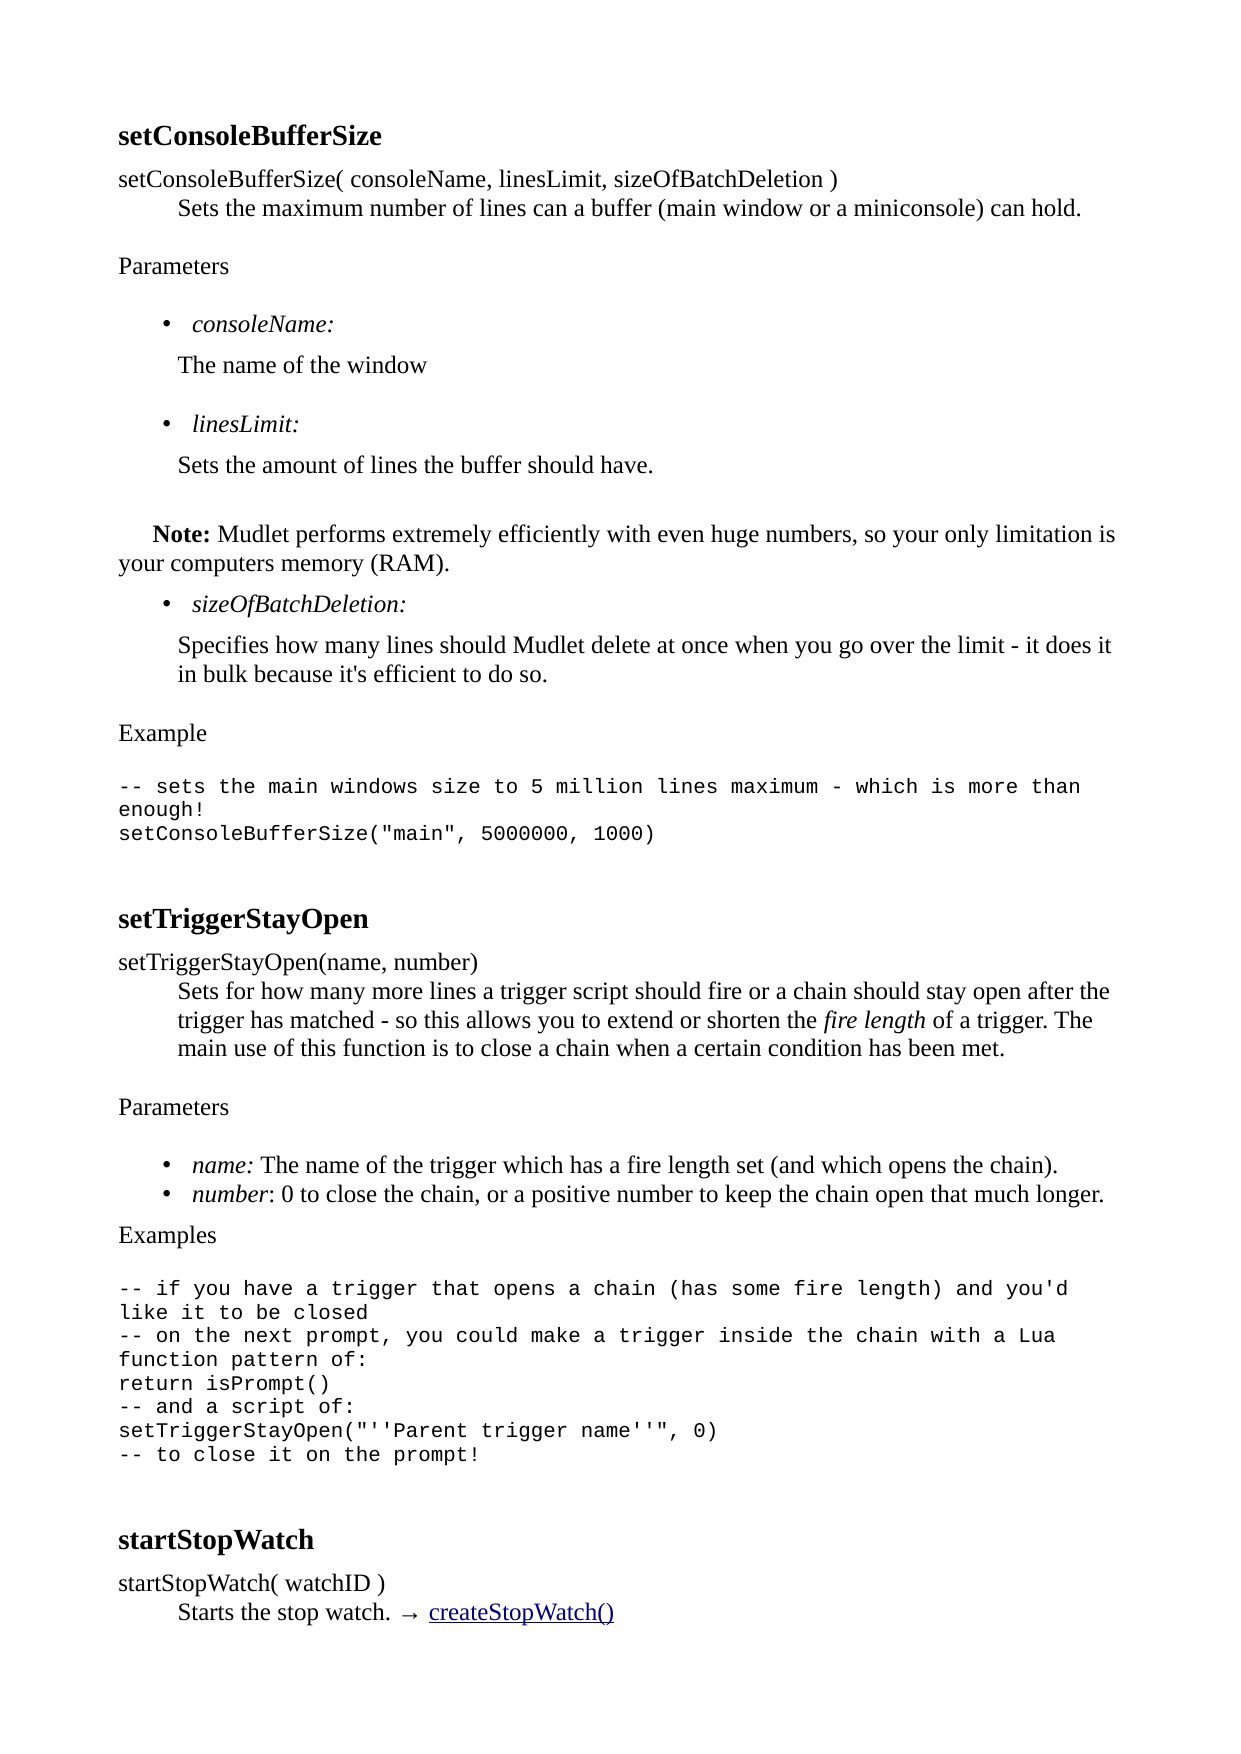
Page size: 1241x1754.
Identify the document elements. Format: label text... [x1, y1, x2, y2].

list number: 0 to close the chain, or a positive number to keep the chain open that much longer. [162, 1179, 1122, 1207]
list consoleName: [162, 309, 1122, 338]
subtitle setConsoleBufferSize( consoleName, linesLimit, sizeOfBatchDeletion ) [118, 164, 1122, 193]
list Sets for how many more lines a trigger script should fire or a chain should stay open after the trigger has matched - so this allows you to extend or shorten the fire length of a trigger. The main use of this function is to close a chain when a certain condition has been met. [177, 976, 1122, 1062]
subtitle Parameters [118, 1092, 1122, 1121]
subtitle startStopWatch [118, 1522, 1122, 1555]
subtitle setTriggerStayOpen(name, number) [118, 947, 1122, 976]
subtitle Parameters [118, 251, 1122, 280]
list Sets the maximum number of lines can a buffer (main window or a miniconsole) can hold. [177, 193, 1122, 222]
subtitle startStopWatch( watchID ) [118, 1568, 1122, 1597]
text -- if you have a trigger that opens a chain (has some fire length) and you'd like it to be closed [118, 1278, 1122, 1326]
text setTriggerStayOpen("''Parent trigger name''", 0) [118, 1420, 1122, 1444]
text setConsoleBufferSize("main", 5000000, 1000) [118, 823, 1122, 847]
list The name of the window [177, 351, 1122, 379]
text -- sets the main windows size to 5 million lines maximum - which is more than enough! [118, 776, 1122, 823]
subtitle Examples [118, 1220, 1122, 1249]
list Specifies how many lines should Mudlet delete at once when you go over the limit - it does it in bulk because it's efficient to do so. [177, 631, 1122, 688]
list sizeOfBatchDeletion: [162, 589, 1122, 618]
text -- and a script of: [118, 1396, 1122, 1420]
list linesLimit: [162, 409, 1122, 438]
text -- to close it on the prompt! [118, 1444, 1122, 1467]
text Note: Mudlet performs extremely efficiently with even huge numbers, so your only limitation is your computers memory (RAM). [118, 508, 1122, 577]
subtitle setTriggerStayOpen [118, 901, 1122, 935]
list Sets the amount of lines the buffer should have. [177, 450, 1122, 479]
list Starts the stop watch. → createStopWatch() [177, 1597, 1122, 1625]
subtitle setConsoleBufferSize [118, 118, 1122, 152]
text -- on the next prompt, you could make a trigger inside the chain with a Lua function pattern of: [118, 1326, 1122, 1373]
list name: The name of the trigger which has a fire length set (and which opens the chain). [162, 1150, 1122, 1179]
text return isPrompt() [118, 1373, 1122, 1396]
subtitle Example [118, 718, 1122, 746]
